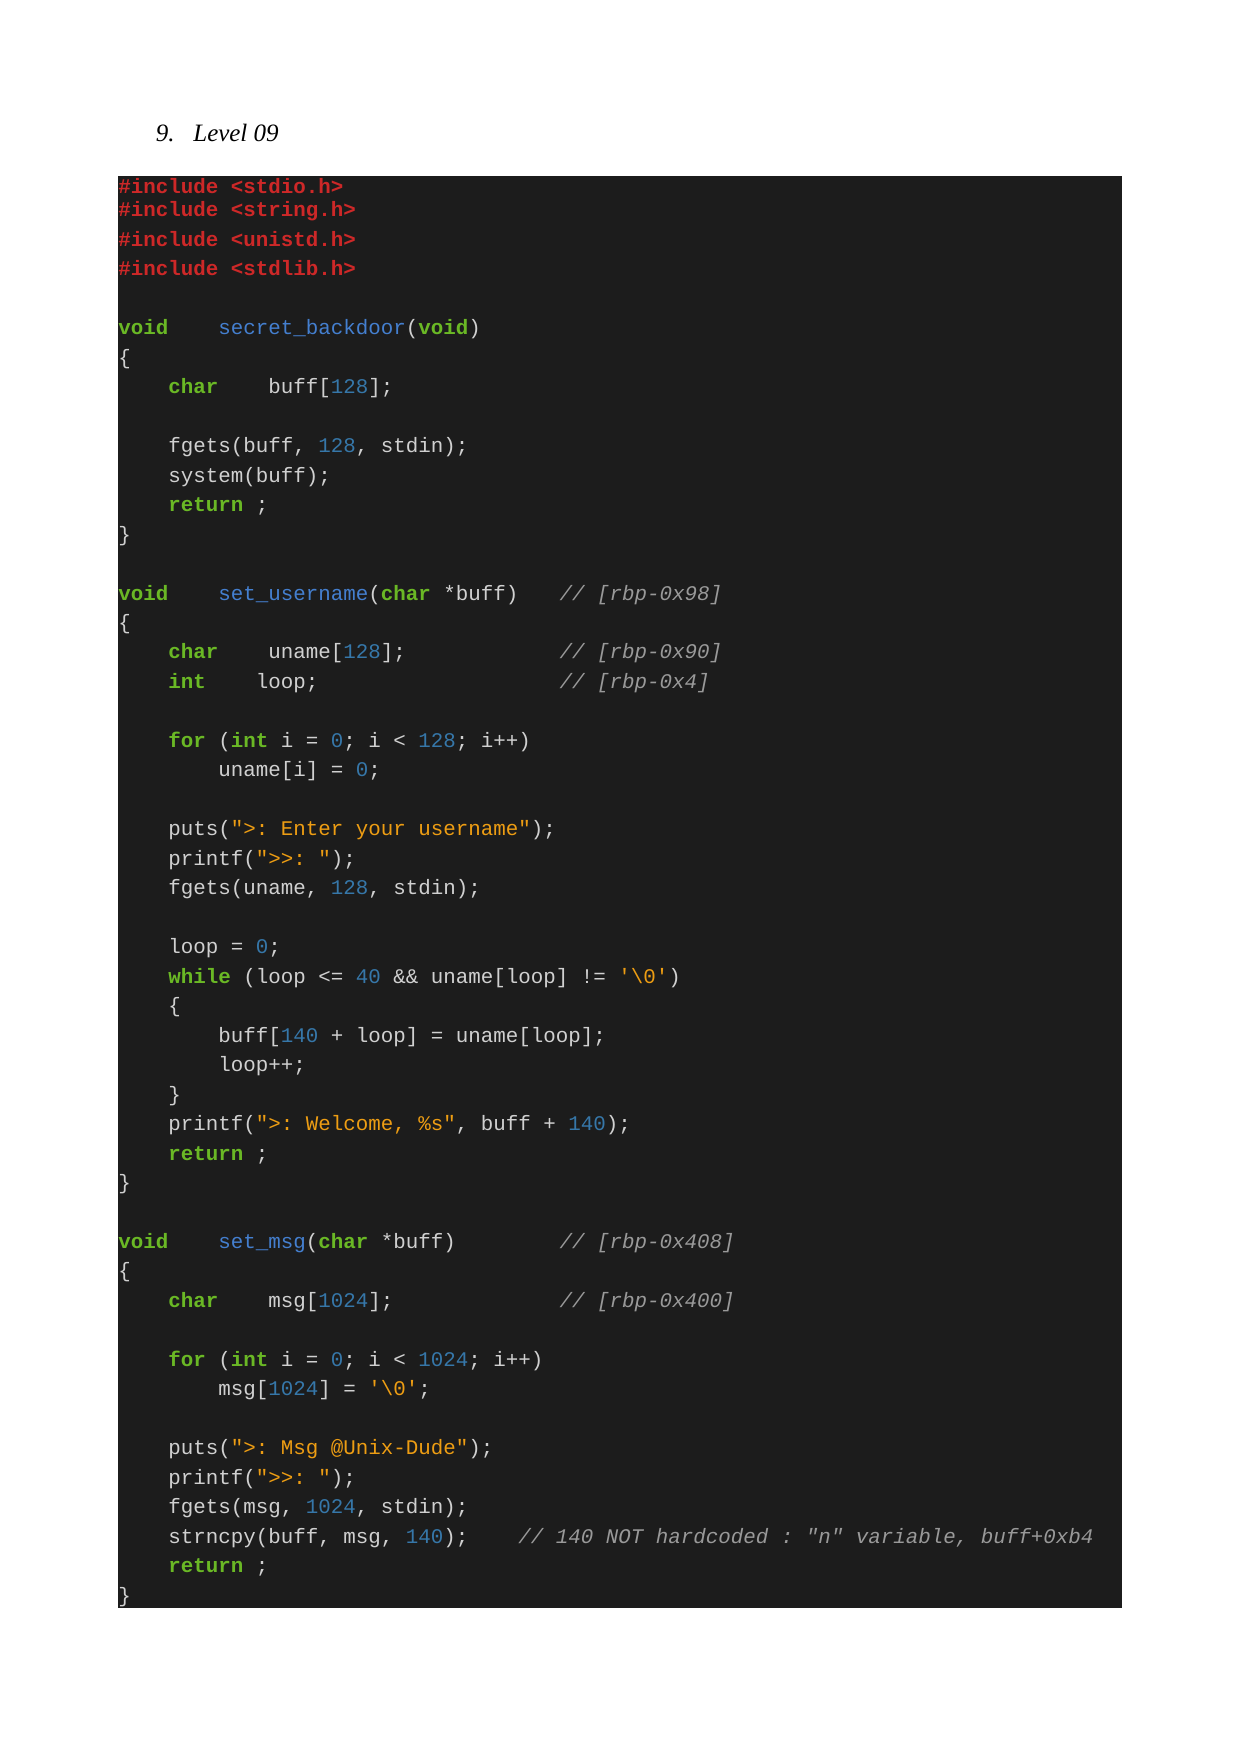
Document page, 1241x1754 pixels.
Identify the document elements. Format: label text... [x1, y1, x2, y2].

text loop++; [118, 1054, 1122, 1078]
text } [118, 1172, 1122, 1196]
text printf(">: Welcome, %s", buff + 140); [118, 1113, 1122, 1137]
text for (int i = 0; i < 1024; i++) [118, 1349, 1122, 1373]
text fgets(uname, 128, stdin); [118, 877, 1122, 901]
text void secret_backdoor(void) [118, 317, 1122, 341]
text char buff[128]; [118, 376, 1122, 400]
text puts(">: Enter your username"); [118, 818, 1122, 842]
text void set_username(char *buff) // [rbp-0x98] [118, 582, 1122, 606]
text #include <unistd.h> [118, 229, 1122, 252]
text char msg[1024]; // [rbp-0x400] [118, 1290, 1122, 1314]
text uname[i] = 0; [118, 759, 1122, 783]
text fgets(buff, 128, stdin); [118, 435, 1122, 459]
text #include <stdio.h> [118, 176, 1122, 199]
text return ; [118, 494, 1122, 518]
text { [118, 995, 1122, 1019]
text #include <stdlib.h> [118, 258, 1122, 282]
text printf(">>: "); [118, 1467, 1122, 1491]
text buff[140 + loop] = uname[loop]; [118, 1025, 1122, 1048]
text int loop; // [rbp-0x4] [118, 671, 1122, 694]
text loop = 0; [118, 936, 1122, 960]
text while (loop <= 40 && uname[loop] != '\0') [118, 966, 1122, 989]
text msg[1024] = '\0'; [118, 1378, 1122, 1402]
text void set_msg(char *buff) // [rbp-0x408] [118, 1231, 1122, 1255]
text } [118, 1585, 1122, 1608]
text { [118, 1261, 1122, 1284]
text { [118, 612, 1122, 636]
list Level 09 [156, 118, 1122, 147]
text { [118, 347, 1122, 370]
text strncpy(buff, msg, 140); // 140 NOT hardcoded : "n" variable, buff+0xb4 [118, 1526, 1122, 1549]
text printf(">>: "); [118, 848, 1122, 871]
text fgets(msg, 1024, stdin); [118, 1496, 1122, 1520]
text char uname[128]; // [rbp-0x90] [118, 641, 1122, 665]
text return ; [118, 1555, 1122, 1579]
text puts(">: Msg @Unix-Dude"); [118, 1437, 1122, 1461]
text return ; [118, 1143, 1122, 1166]
text system(buff); [118, 464, 1122, 488]
text } [118, 1084, 1122, 1107]
text } [118, 523, 1122, 547]
text for (int i = 0; i < 128; i++) [118, 730, 1122, 753]
text #include <string.h> [118, 199, 1122, 223]
